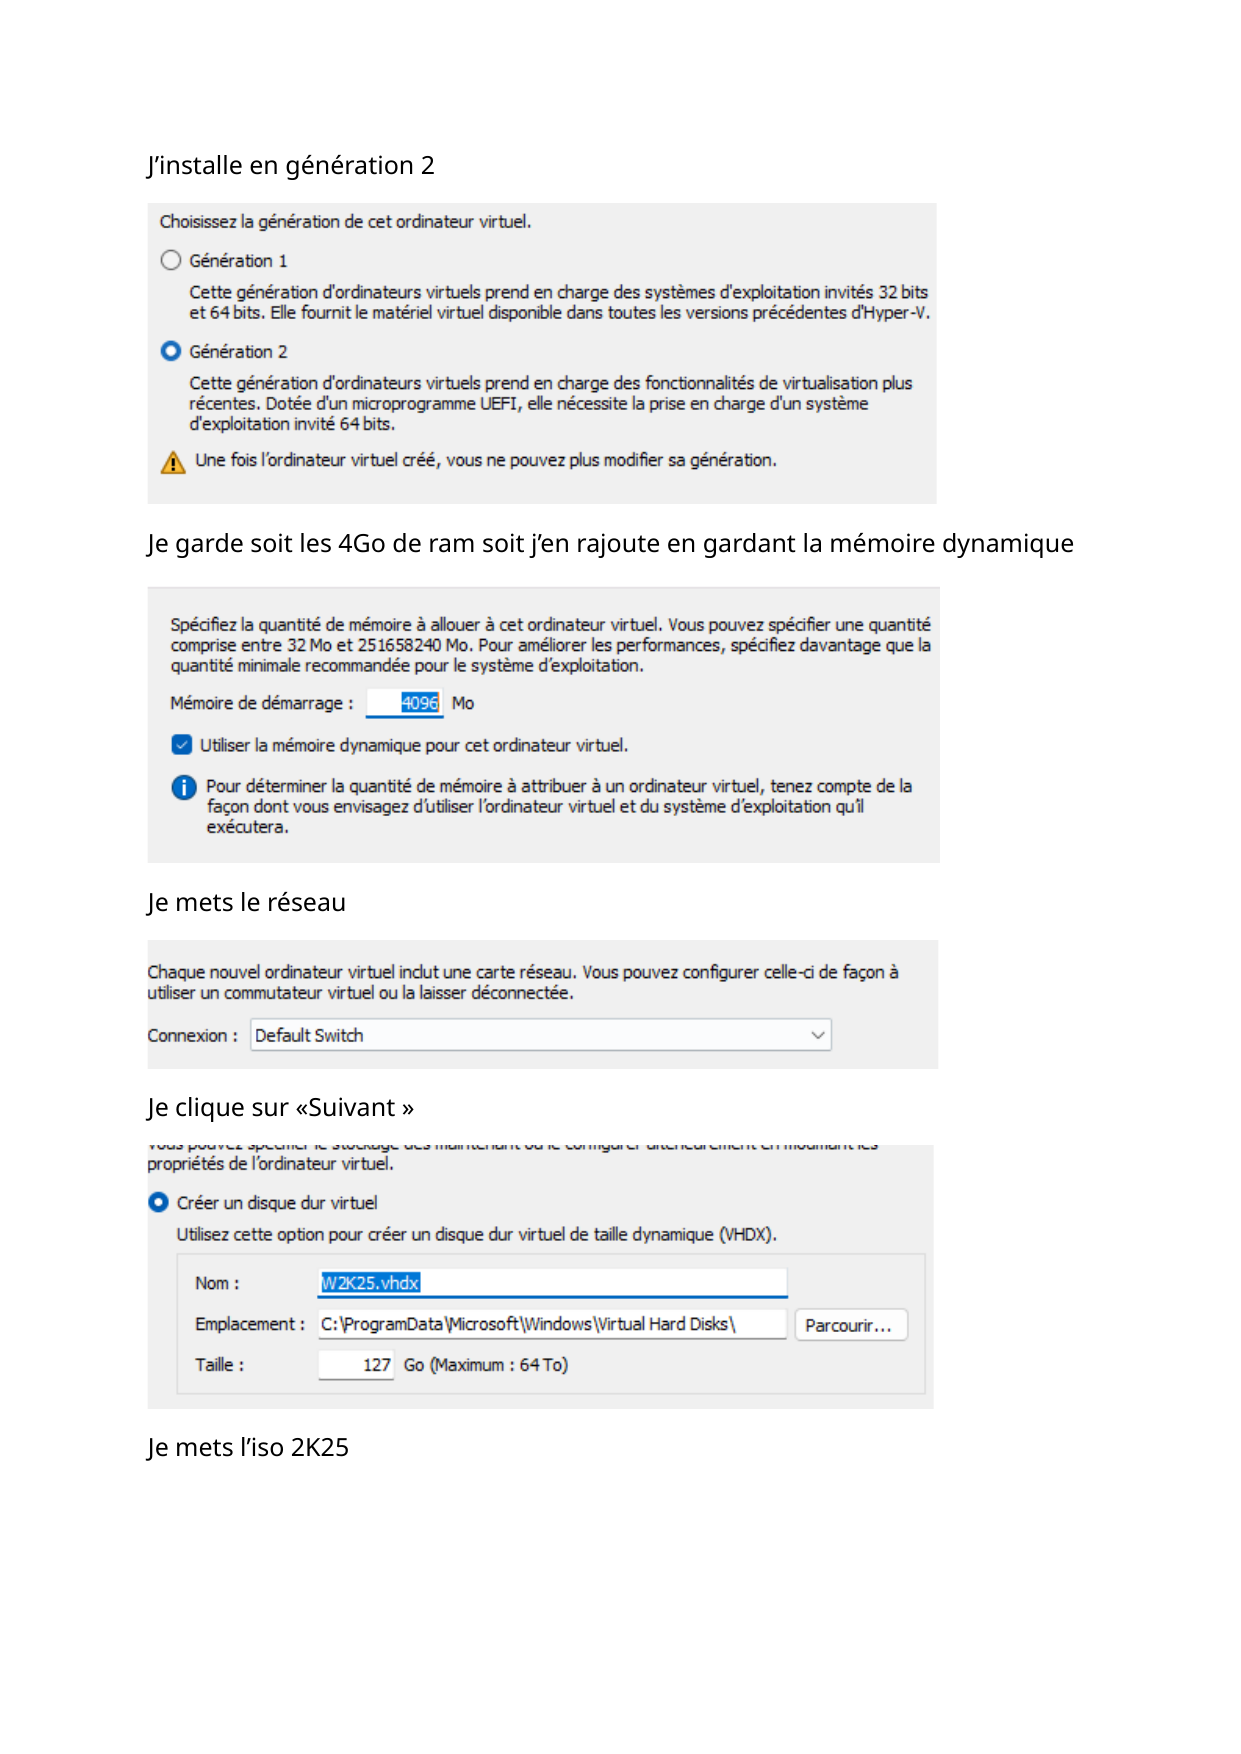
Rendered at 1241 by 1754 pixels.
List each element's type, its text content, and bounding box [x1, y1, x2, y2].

text J’installe en génération 2 [148, 148, 1093, 182]
text Je mets l’iso 2K25 [148, 1430, 1093, 1464]
text Je mets le réseau [148, 884, 1093, 918]
text Je garde soit les 4Go de ram soit j’en rajoute en gardant la mémoire dynamique [148, 525, 1093, 559]
text Je clique sur «Suivant » [148, 1090, 1093, 1124]
